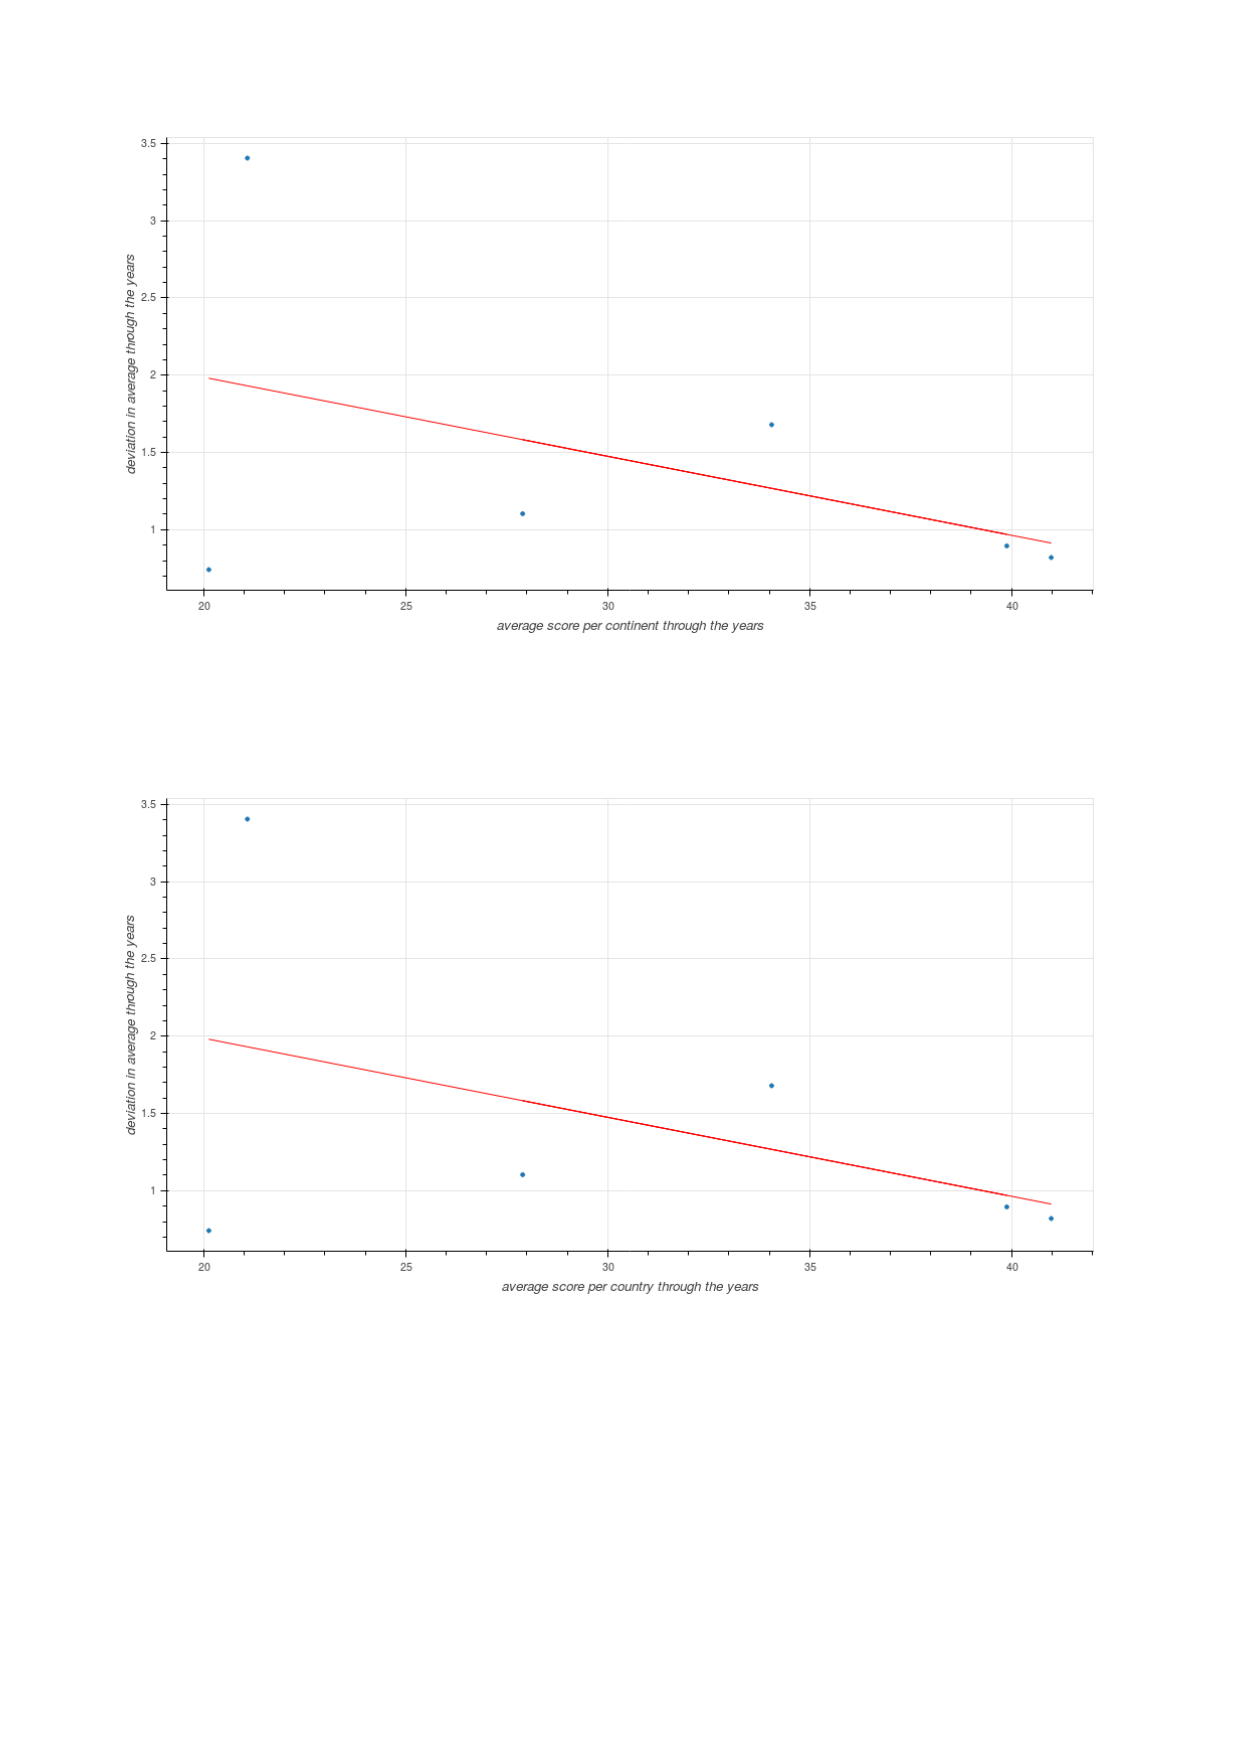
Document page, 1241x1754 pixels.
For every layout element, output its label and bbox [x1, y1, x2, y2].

picture [118, 132, 1123, 635]
picture [118, 793, 1123, 1296]
